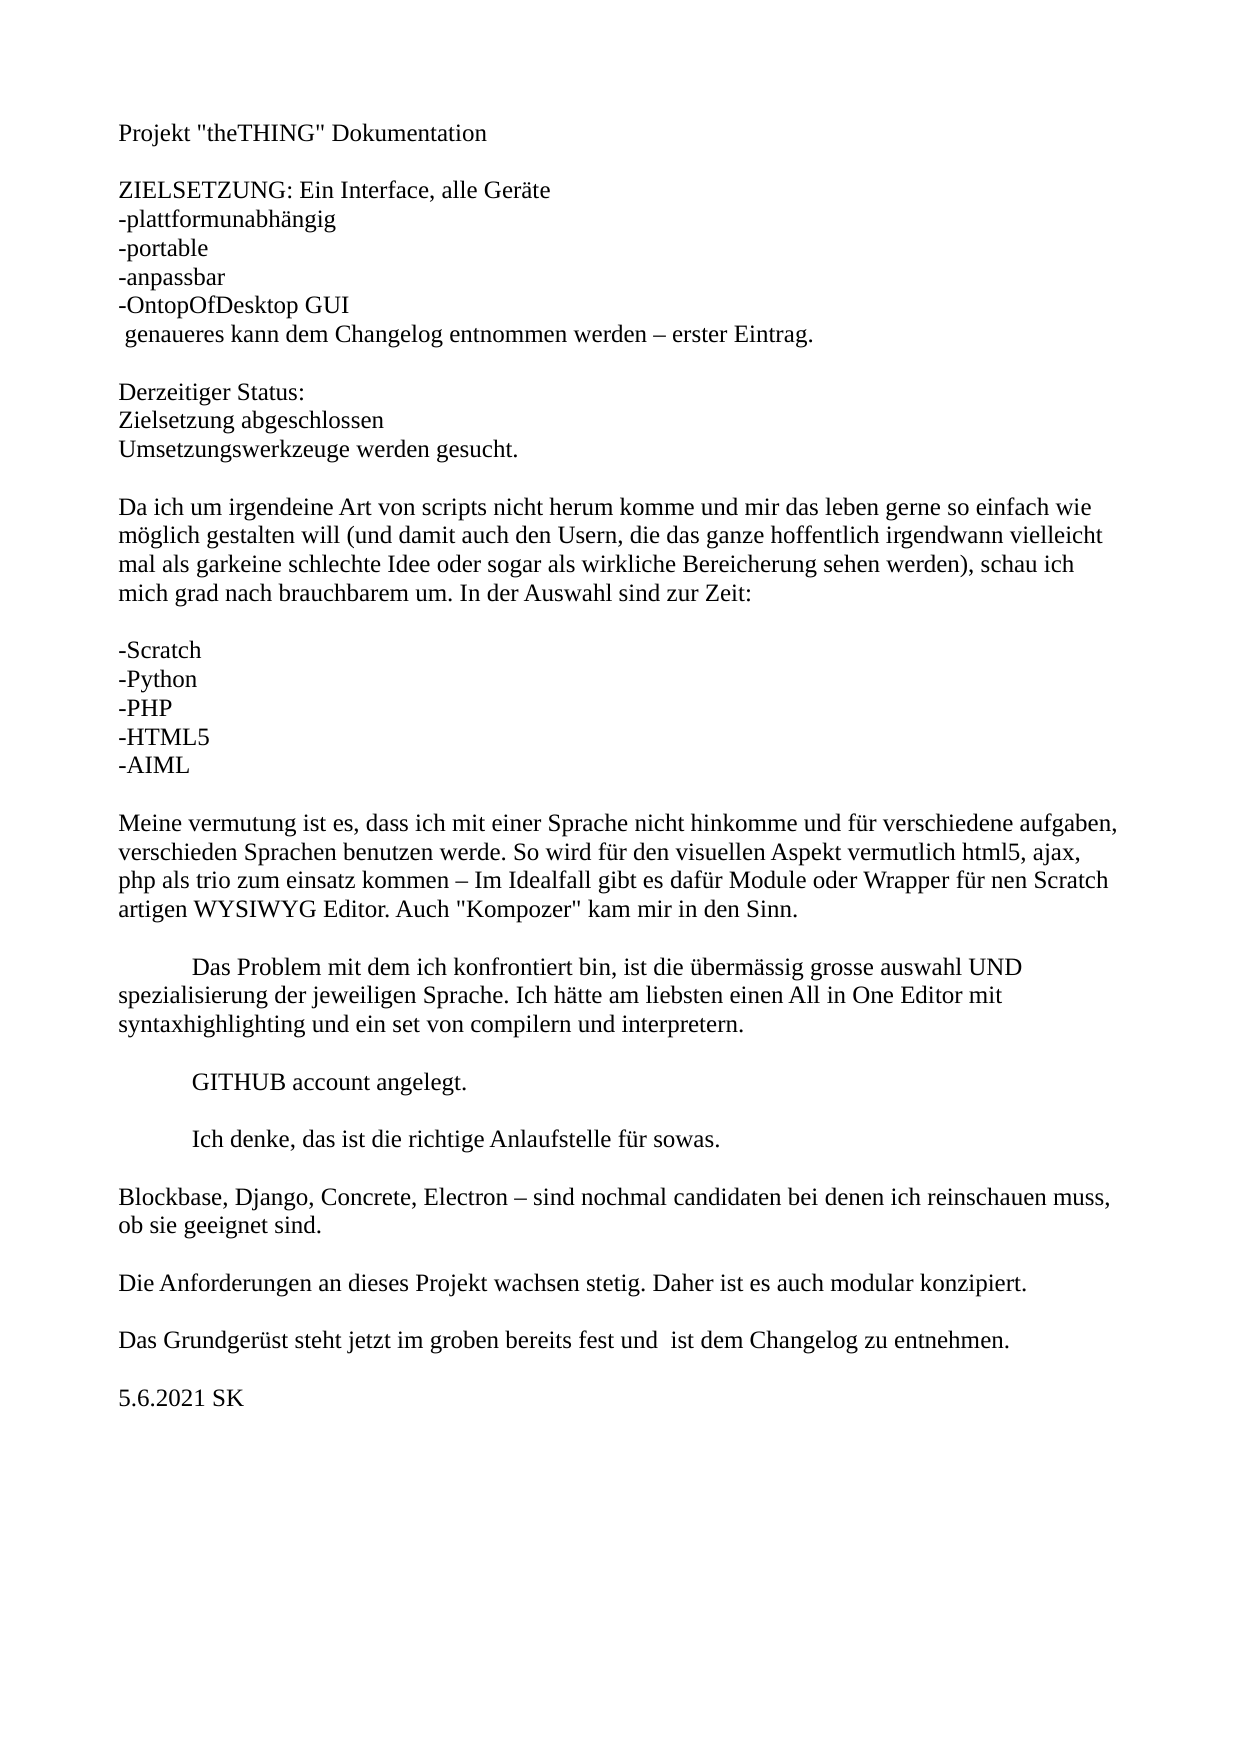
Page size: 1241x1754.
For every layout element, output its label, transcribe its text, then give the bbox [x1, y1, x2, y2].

text Umsetzungswerkzeuge werden gesucht. [118, 434, 1122, 463]
text -Python [118, 664, 1122, 693]
text 5.6.2021 SK [118, 1383, 1122, 1412]
text -AIML [118, 751, 1122, 779]
text Die Anforderungen an dieses Projekt wachsen stetig. Daher ist es auch modular konzipiert. [118, 1268, 1122, 1297]
text Meine vermutung ist es, dass ich mit einer Sprache nicht hinkomme und für verschiedene aufgaben, verschieden Sprachen benutzen werde. So wird für den visuellen Aspekt vermutlich html5, ajax, php als trio zum einsatz kommen – Im Idealfall gibt es dafür Module oder Wrapper für nen Scratch artigen WYSIWYG Editor. Auch "Kompozer" kam mir in den Sinn. [118, 808, 1122, 923]
text Das Problem mit dem ich konfrontiert bin, ist die übermässig grosse auswahl UND spezialisierung der jeweiligen Sprache. Ich hätte am liebsten einen All in One Editor mit syntaxhighlighting und ein set von compilern und interpretern. [118, 952, 1122, 1038]
text GITHUB account angelegt. [118, 1067, 1122, 1096]
text -portable [118, 233, 1122, 262]
text Das Grundgerüst steht jetzt im groben bereits fest und ist dem Changelog zu entnehmen. [118, 1326, 1122, 1354]
text Zielsetzung abgeschlossen [118, 406, 1122, 434]
text Derzeitiger Status: [118, 377, 1122, 406]
text -plattformunabhängig [118, 204, 1122, 233]
text -Scratch [118, 636, 1122, 664]
text Da ich um irgendeine Art von scripts nicht herum komme und mir das leben gerne so einfach wie möglich gestalten will (und damit auch den Usern, die das ganze hoffentlich irgendwann vielleicht mal als garkeine schlechte Idee oder sogar als wirkliche Bereicherung sehen werden), schau ich mich grad nach brauchbarem um. In der Auswahl sind zur Zeit: [118, 492, 1122, 607]
text -anpassbar [118, 262, 1122, 291]
text genaueres kann dem Changelog entnommen werden – erster Eintrag. [118, 319, 1122, 348]
text ZIELSETZUNG: Ein Interface, alle Geräte [118, 176, 1122, 204]
text -OntopOfDesktop GUI [118, 291, 1122, 319]
text Projekt "theTHING" Dokumentation [118, 118, 1122, 147]
text Ich denke, das ist die richtige Anlaufstelle für sowas. [118, 1124, 1122, 1153]
text -PHP [118, 693, 1122, 722]
text -HTML5 [118, 722, 1122, 751]
text Blockbase, Django, Concrete, Electron – sind nochmal candidaten bei denen ich reinschauen muss, ob sie geeignet sind. [118, 1182, 1122, 1239]
